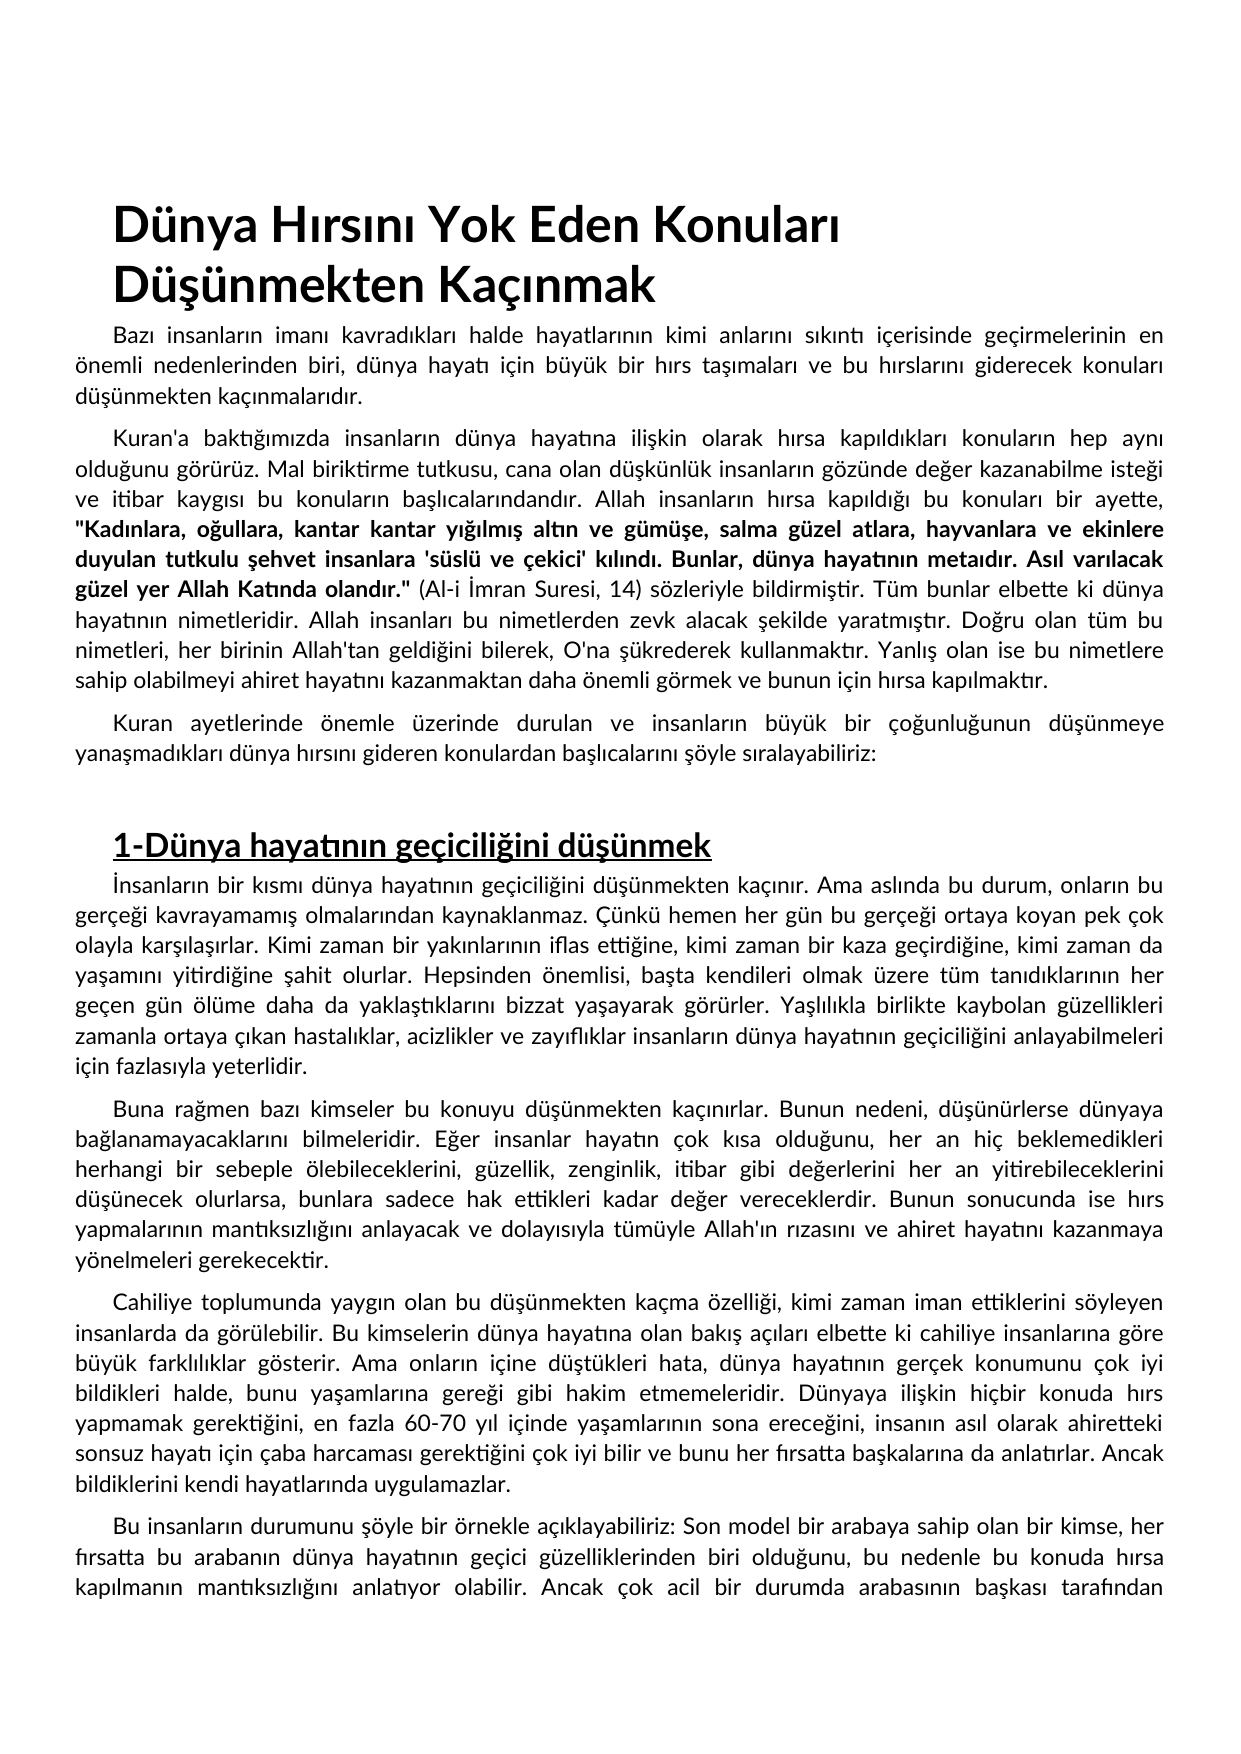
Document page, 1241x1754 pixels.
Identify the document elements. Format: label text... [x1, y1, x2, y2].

text Kuran ayetlerinde önemle üzerinde durulan ve insanların büyük bir çoğunluğunun düşünmeye yanaşmadıkları dünya hırsını gideren konulardan başlıcalarını şöyle sıralayabiliriz: [75, 708, 1165, 766]
text Bu insanların durumunu şöyle bir örnekle açıklayabiliriz: Son model bir arabaya sahip olan bir kimse, her fırsatta bu arabanın dünya hayatının geçici güzelliklerinden biri olduğunu, bu nedenle bu konuda hırsa kapılmanın mantıksızlığını anlatıyor olabilir. Ancak çok acil bir durumda arabasının başkası tarafından [75, 1512, 1165, 1600]
text Buna rağmen bazı kimseler bu konuyu düşünmekten kaçınırlar. Bunun nedeni, düşünürlerse dünyaya bağlanamayacaklarını bilmeleridir. Eğer insanlar hayatın çok kısa olduğunu, her an hiç beklemedikleri herhangi bir sebeple ölebileceklerini, güzellik, zenginlik, itibar gibi değerlerini her an yitirebileceklerini düşünecek olurlarsa, bunlara sadece hak ettikleri kadar değer vereceklerdir. Bunun sonucunda ise hırs yapmalarının mantıksızlığını anlayacak ve dolayısıyla tümüyle Allah'ın rızasını ve ahiret hayatını kazanmaya yönelmeleri gerekecektir. [75, 1094, 1165, 1273]
text Bazı insanların imanı kavradıkları halde hayatlarının kimi anlarını sıkıntı içerisinde geçirmelerinin en önemli nedenlerinden biri, dünya hayatı için büyük bir hırs taşımaları ve bu hırslarını giderecek konuları düşünmekten kaçınmalarıdır. [75, 321, 1165, 409]
text Cahiliye toplumunda yaygın olan bu düşünmekten kaçma özelliği, kimi zaman iman ettiklerini söyleyen insanlarda da görülebilir. Bu kimselerin dünya hayatına olan bakış açıları elbette ki cahiliye insanlarına göre büyük farklılıklar gösterir. Ama onların içine düştükleri hata, dünya hayatının gerçek konumunu çok iyi bildikleri halde, bunu yaşamlarına gereği gibi hakim etmemeleridir. Dünyaya ilişkin hiçbir konuda hırs yapmamak gerektiğini, en fazla 60-70 yıl içinde yaşamlarının sona ereceğini, insanın asıl olarak ahiretteki sonsuz hayatı için çaba harcaması gerektiğini çok iyi bilir ve bunu her fırsatta başkalarına da anlatırlar. Ancak bildiklerini kendi hayatlarında uygulamazlar. [75, 1288, 1165, 1497]
subtitle Dünya Hırsını Yok Eden Konuları Düşünmekten Kaçınmak [112, 193, 1165, 313]
text Kuran'a baktığımızda insanların dünya hayatına ilişkin olarak hırsa kapıldıkları konuların hep aynı olduğunu görürüz. Mal biriktirme tutkusu, cana olan düşkünlük insanların gözünde değer kazanabilme isteği ve itibar kaygısı bu konuların başlıcalarındandır. Allah insanların hırsa kapıldığı bu konuları bir ayette, "Kadınlara, oğullara, kantar kantar yığılmış altın ve gümüşe, salma güzel atlara, hayvanlara ve ekinlere duyulan tutkulu şehvet insanlara 'süslü ve çekici' kılındı. Bunlar, dünya hayatının metaıdır. Asıl varılacak güzel yer Allah Katında olandır." (Al-i İmran Suresi, 14) sözleriyle bildirmiştir. Tüm bunlar elbette ki dünya hayatının nimetleridir. Allah insanları bu nimetlerden zevk alacak şekilde yaratmıştır. Doğru olan tüm bu nimetleri, her birinin Allah'tan geldiğini bilerek, O'na şükrederek kullanmaktır. Yanlış olan ise bu nimetlere sahip olabilmeyi ahiret hayatını kazanmaktan daha önemli görmek ve bunun için hırsa kapılmaktır. [75, 424, 1165, 693]
text İnsanların bir kısmı dünya hayatının geçiciliğini düşünmekten kaçınır. Ama aslında bu durum, onların bu gerçeği kavrayamamış olmalarından kaynaklanmaz. Çünkü hemen her gün bu gerçeği ortaya koyan pek çok olayla karşılaşırlar. Kimi zaman bir yakınlarının iflas ettiğine, kimi zaman bir kaza geçirdiğine, kimi zaman da yaşamını yitirdiğine şahit olurlar. Hepsinden önemlisi, başta kendileri olmak üzere tüm tanıdıklarının her geçen gün ölüme daha da yaklaştıklarını bizzat yaşayarak görürler. Yaşlılıkla birlikte kaybolan güzellikleri zamanla ortaya çıkan hastalıklar, acizlikler ve zayıflıklar insanların dünya hayatının geçiciliğini anlayabilmeleri için fazlasıyla yeterlidir. [75, 870, 1165, 1079]
subtitle 1-Dünya hayatının geçiciliğini düşünmek [112, 824, 1165, 864]
